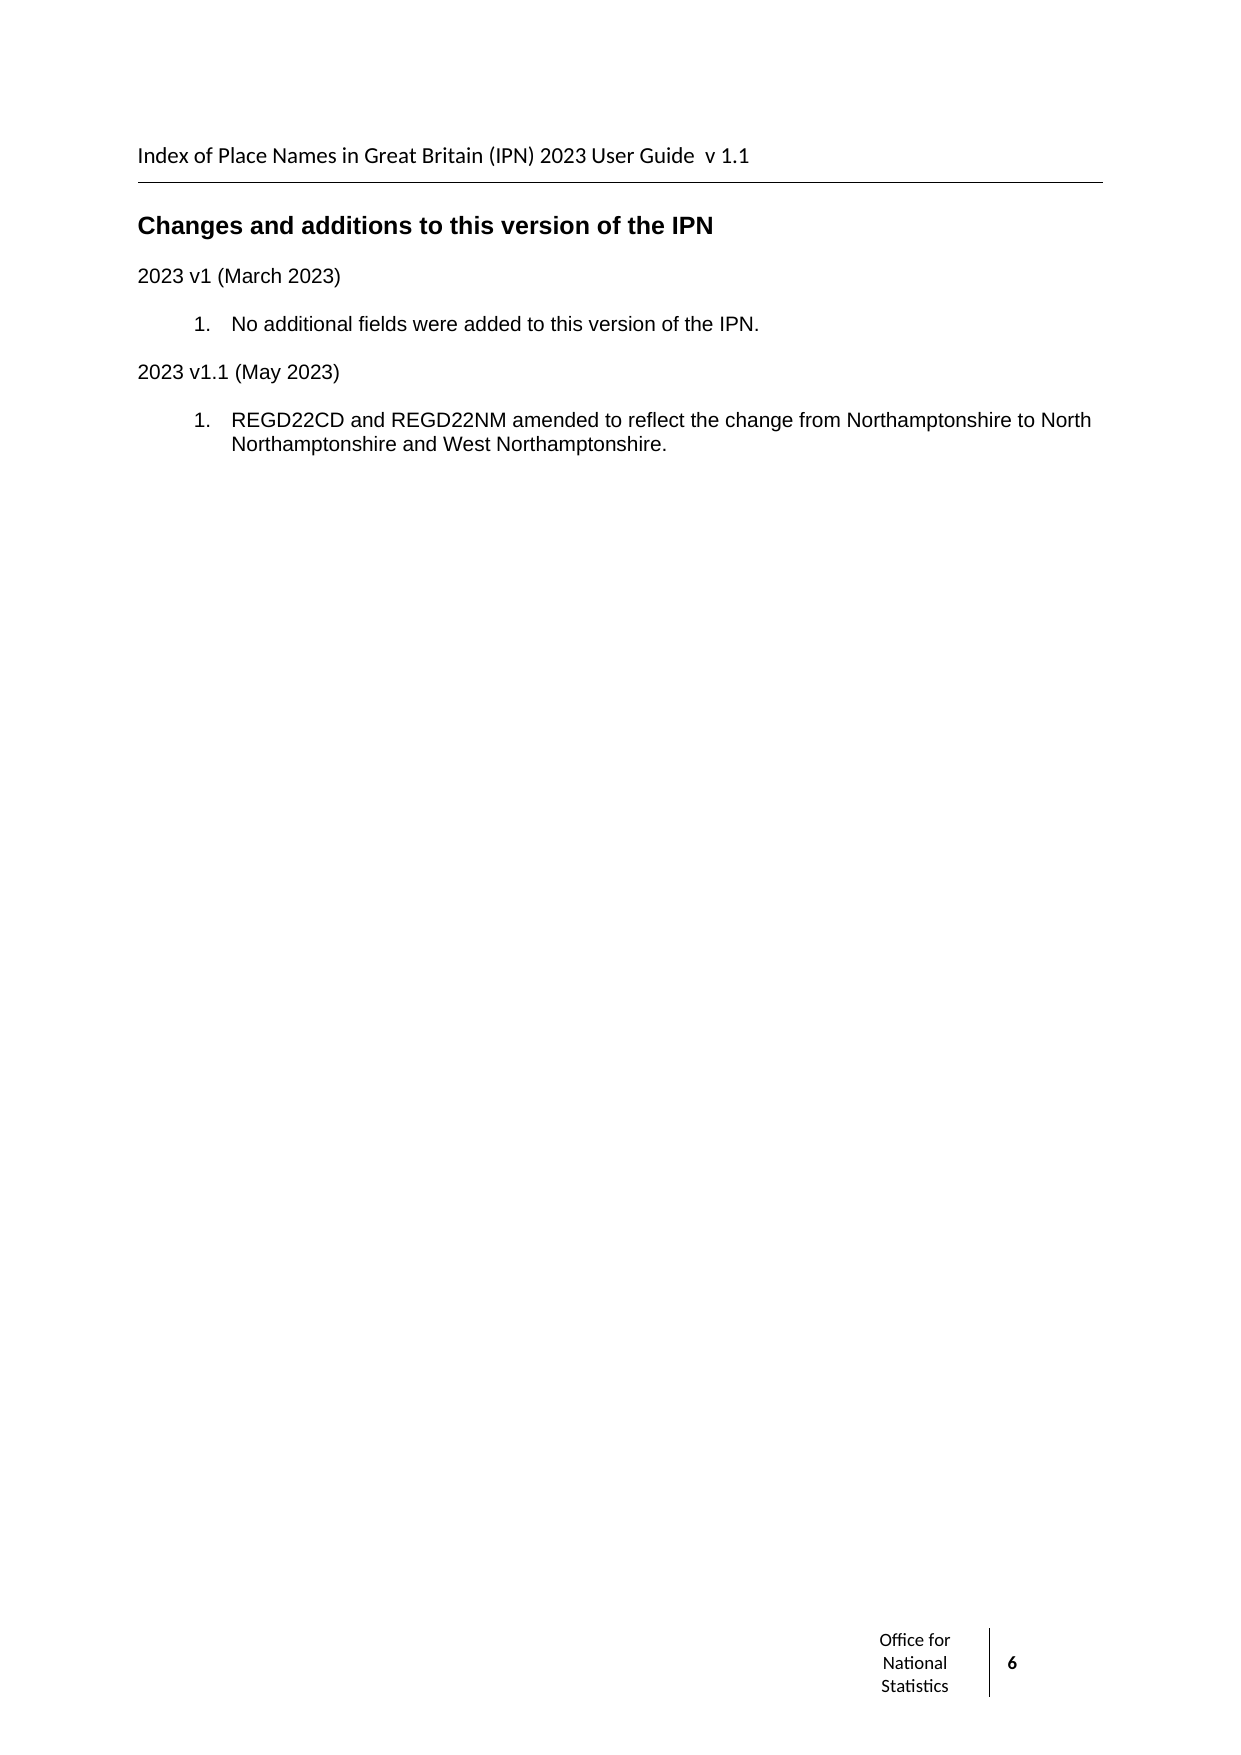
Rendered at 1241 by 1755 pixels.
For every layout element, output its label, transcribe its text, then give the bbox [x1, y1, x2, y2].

list No additional fields were added to this version of the IPN. [194, 312, 1103, 336]
subtitle Changes and additions to this version of the IPN [137, 211, 1103, 240]
list REGD22CD and REGD22NM amended to reflect the change from Northamptonshire to North Northamptonshire and West Northamptonshire. [194, 407, 1103, 455]
text 2023 v1.1 (May 2023) [137, 359, 1103, 383]
text 2023 v1 (March 2023) [137, 264, 1103, 288]
